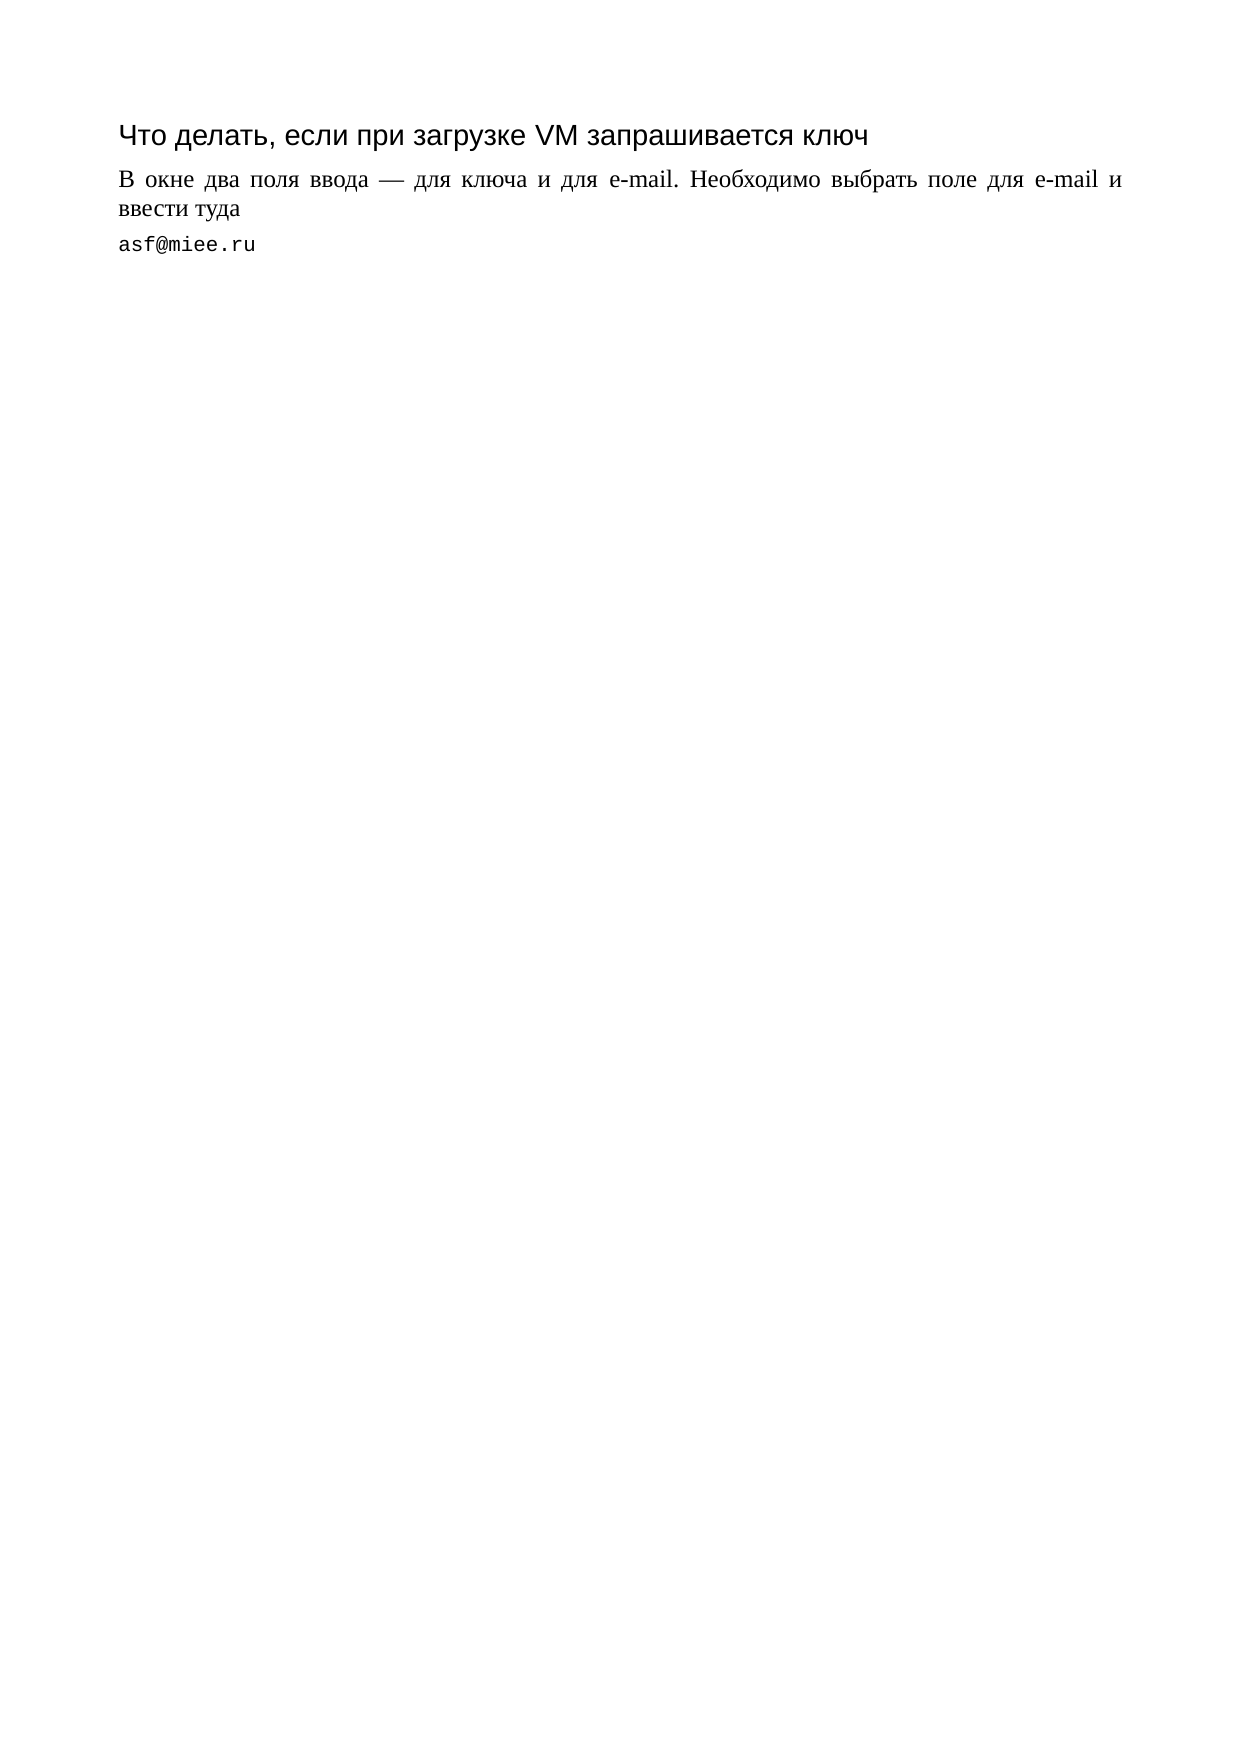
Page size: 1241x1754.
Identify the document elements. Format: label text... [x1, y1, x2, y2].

text asf@miee.ru [118, 234, 1122, 258]
text В окне два поля ввода — для ключа и для e-mail. Необходимо выбрать поле для e-mail и ввести туда [118, 164, 1122, 222]
subtitle Что делать, если при загрузке VM запрашивается ключ [118, 118, 1122, 152]
